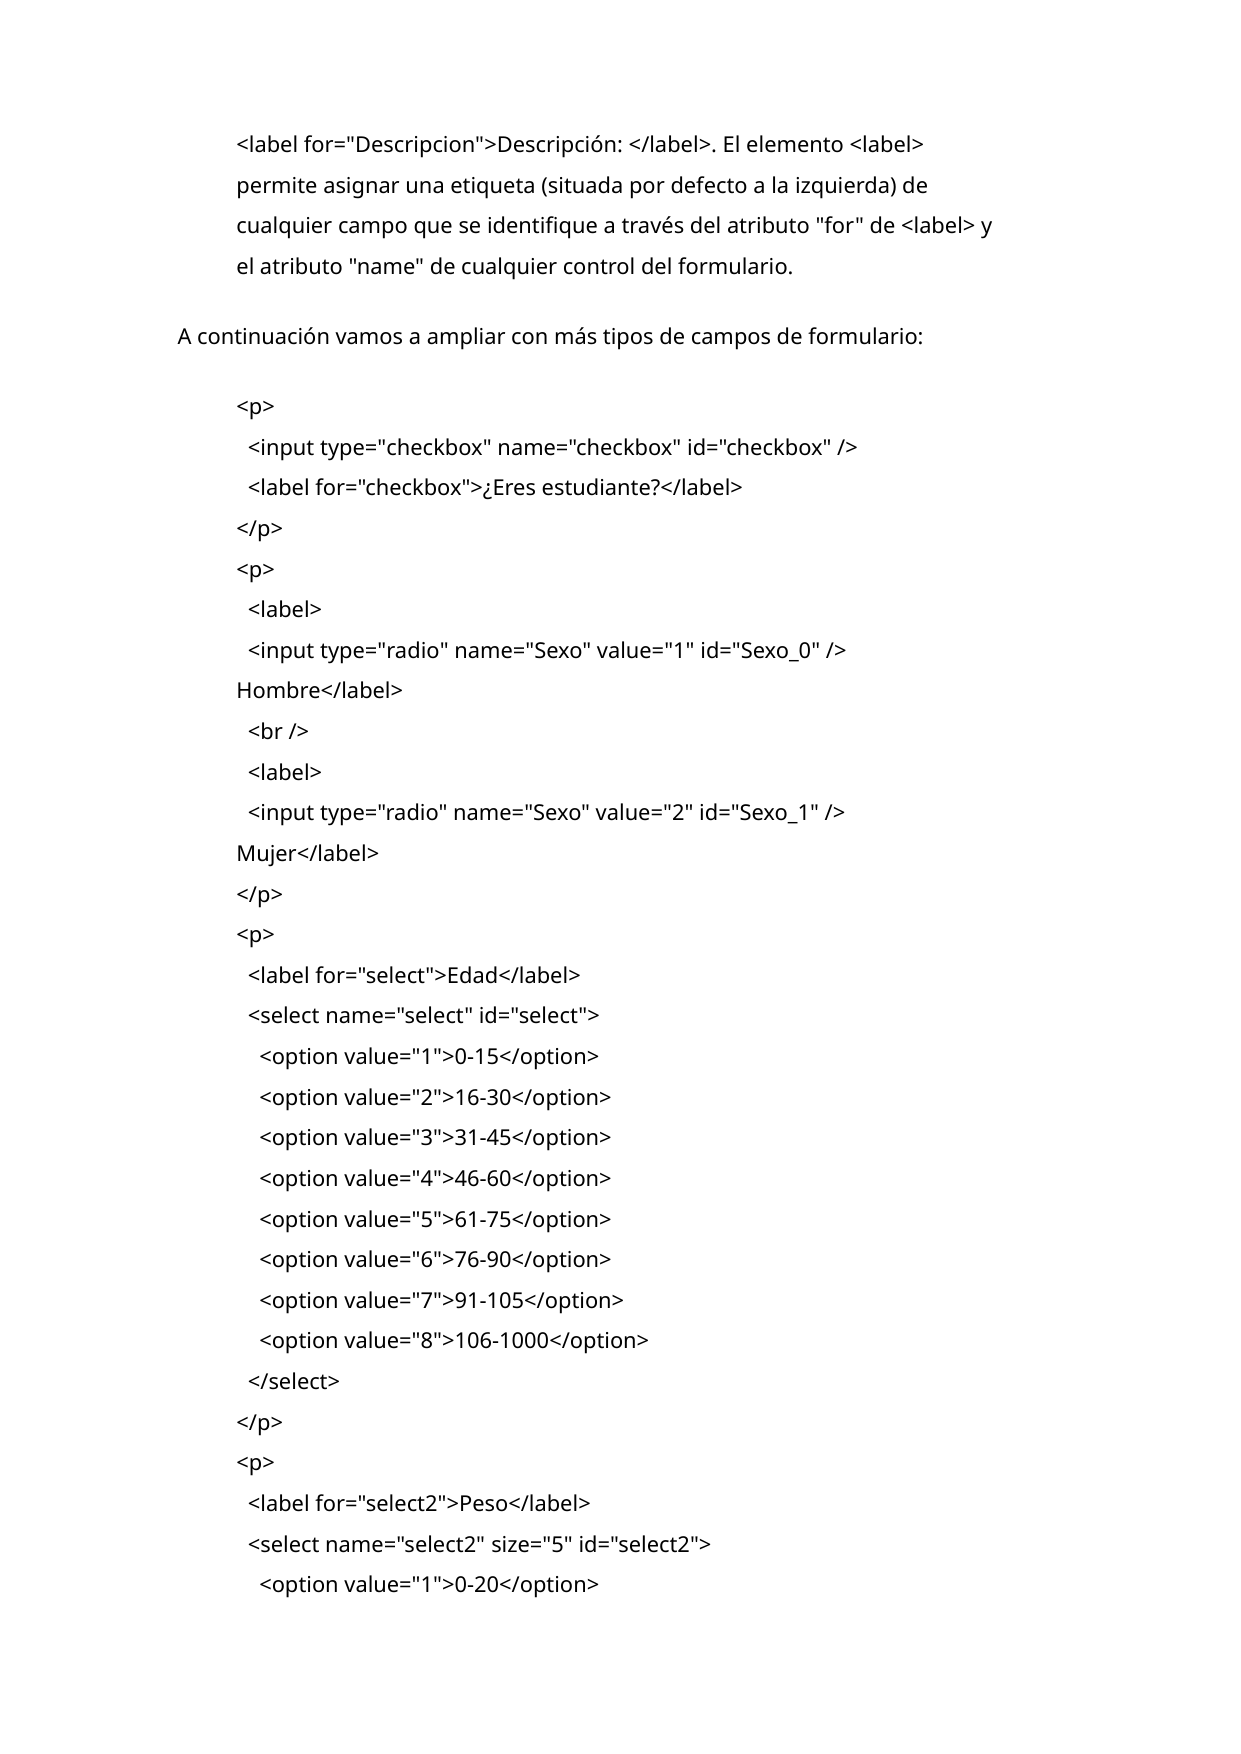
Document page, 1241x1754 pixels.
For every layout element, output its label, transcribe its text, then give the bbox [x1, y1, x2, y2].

text A continuación vamos a ampliar con más tipos de campos de formulario: [177, 310, 1063, 351]
text <p> <input type="checkbox" name="checkbox" id="checkbox" /> <label for="checkbox">¿Eres estudiante?</label> </p> <p> <label> <input type="radio" name="Sexo" value="1" id="Sexo_0" /> Hombre</label> <br /> <label> <input type="radio" name="Sexo" value="2" id="Sexo_1" /> Mujer</label> </p> <p> <label for="select">Edad</label> <select name="select" id="select"> <option value="1">0-15</option> <option value="2">16-30</option> <option value="3">31-45</option> <option value="4">46-60</option> <option value="5">61-75</option> <option value="6">76-90</option> <option value="7">91-105</option> <option value="8">106-1000</option> </select> </p> <p> <label for="select2">Peso</label> <select name="select2" size="5" id="select2"> <option value="1">0-20</option> [236, 380, 1004, 1599]
text <label for="Descripcion">Descripción: </label>. El elemento <label> permite asignar una etiqueta (situada por defecto a la izquierda) de cualquier campo que se identifique a través del atributo "for" de <label> y el atributo "name" de cualquier control del formulario. [236, 118, 1004, 281]
